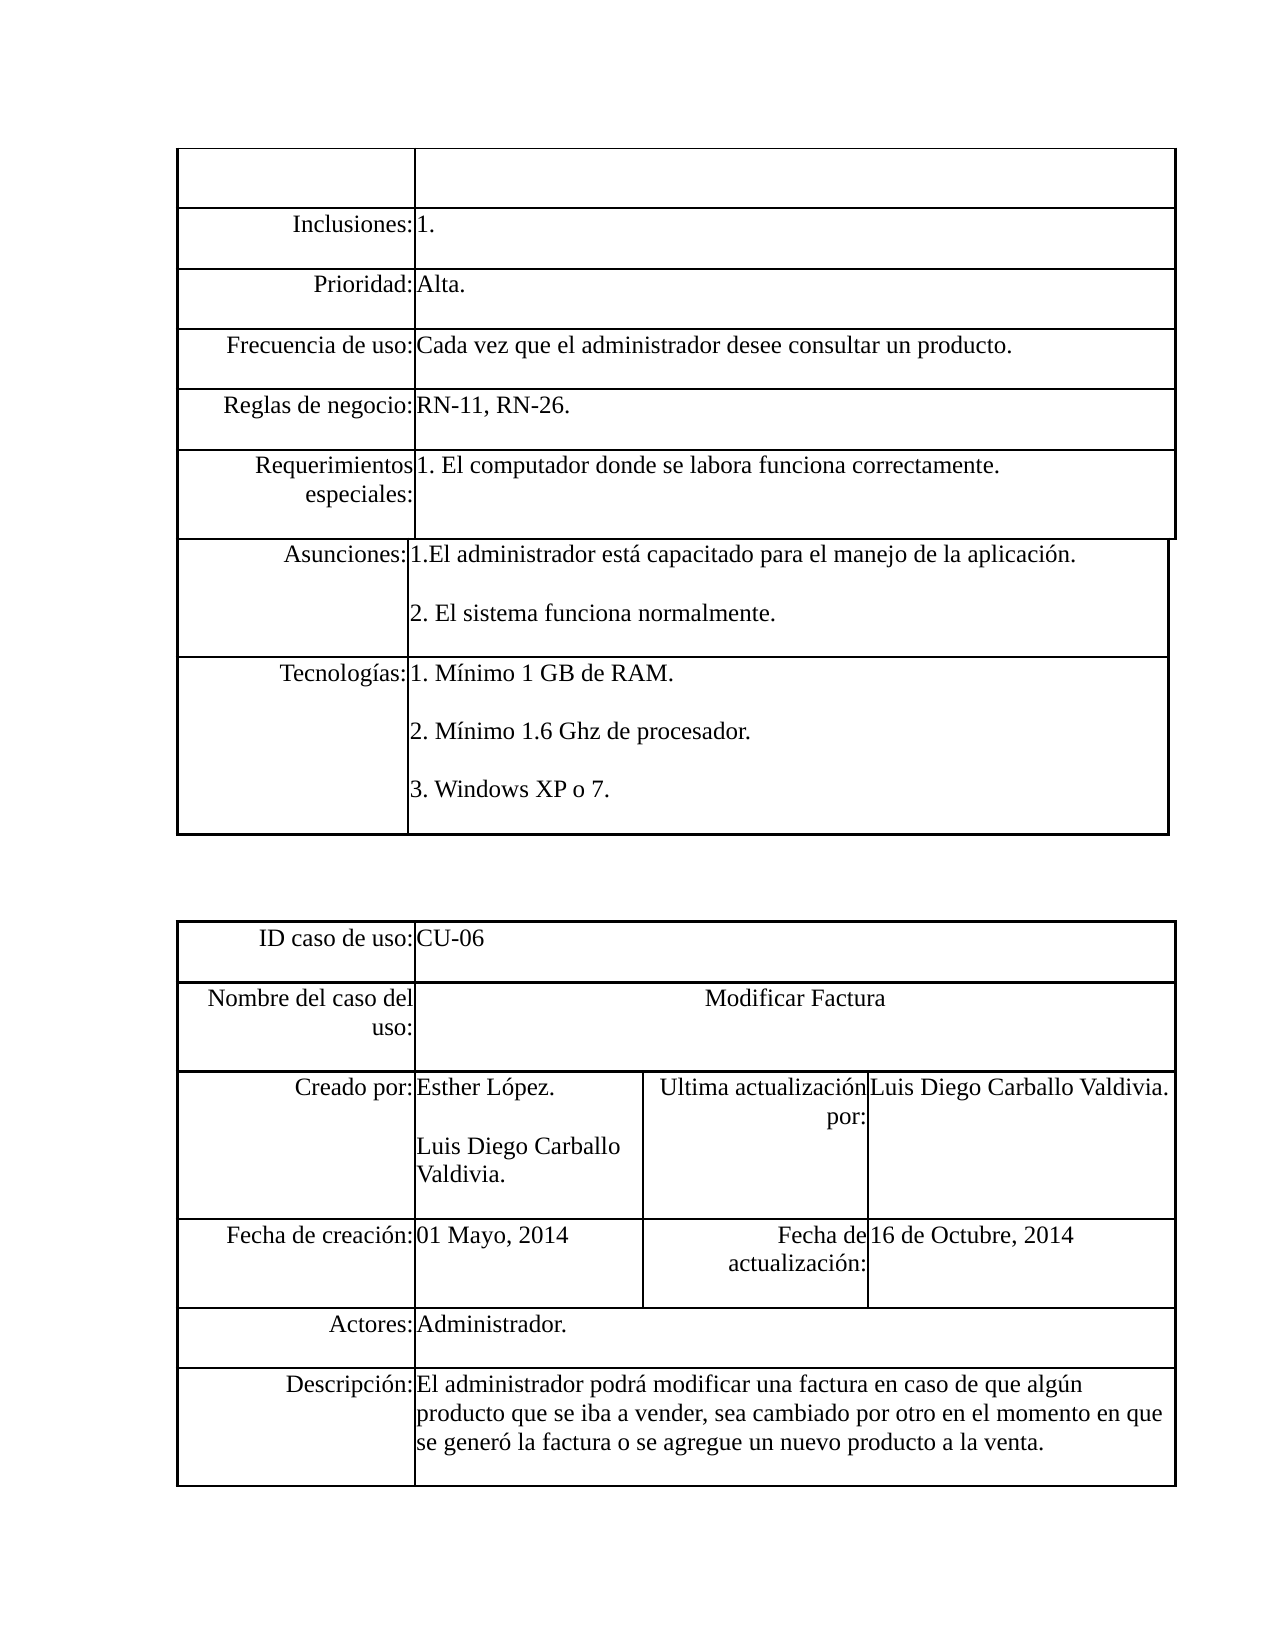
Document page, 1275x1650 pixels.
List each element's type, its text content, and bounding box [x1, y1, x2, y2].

table_cell [179, 149, 414, 207]
table_cell Tecnologías: [179, 658, 407, 833]
table_cell RN-11, RN-26. [416, 390, 1174, 448]
table_cell [416, 149, 1174, 207]
table_cell Prioridad: [179, 270, 414, 328]
table_cell Asunciones: [179, 540, 407, 656]
table_cell 16 de Octubre, 2014 [869, 1220, 1174, 1307]
table_cell Fecha de actualización: [644, 1220, 867, 1307]
table_cell Reglas de negocio: [179, 390, 414, 448]
table_cell Descripción: [179, 1369, 414, 1485]
table_cell Esther López. Luis Diego Carballo Valdivia. [416, 1073, 642, 1218]
table_cell Modificar Factura [416, 984, 1174, 1070]
table_cell [1170, 540, 1175, 656]
table_cell Requerimientos especiales: [179, 451, 414, 537]
table_cell Alta. [416, 270, 1174, 328]
table_cell [1170, 656, 1175, 833]
table_cell 1. Mínimo 1 GB de RAM. 2. Mínimo 1.6 Ghz de procesador. 3. Windows XP o 7. [409, 658, 1167, 833]
table_cell 1.El administrador está capacitado para el manejo de la aplicación. 2. El sistema funciona normalmente. [409, 540, 1167, 656]
table_cell Cada vez que el administrador desee consultar un producto. [416, 330, 1174, 388]
table_cell Actores: [179, 1309, 414, 1367]
table_cell Frecuencia de uso: [179, 330, 414, 388]
table_cell Inclusiones: [179, 209, 414, 267]
table_cell Administrador. [416, 1309, 1174, 1367]
table_cell 01 Mayo, 2014 [416, 1220, 642, 1307]
table_cell Fecha de creación: [179, 1220, 414, 1307]
table_header CU-06 [416, 923, 1174, 981]
table_cell 1. [416, 209, 1174, 267]
table_cell 1. El computador donde se labora funciona correctamente. [416, 451, 1174, 537]
table_cell Ultima actualización por: [644, 1073, 867, 1218]
table_cell Creado por: [179, 1073, 414, 1218]
table_cell Luis Diego Carballo Valdivia. [869, 1073, 1174, 1218]
table_header ID caso de uso: [179, 923, 414, 981]
table_cell El administrador podrá modificar una factura en caso de que algún producto que se iba a vender, sea cambiado por otro en el momento en que se generó la factura o se agregue un nuevo producto a la venta. [416, 1369, 1174, 1485]
table_cell Nombre del caso del uso: [179, 984, 414, 1070]
